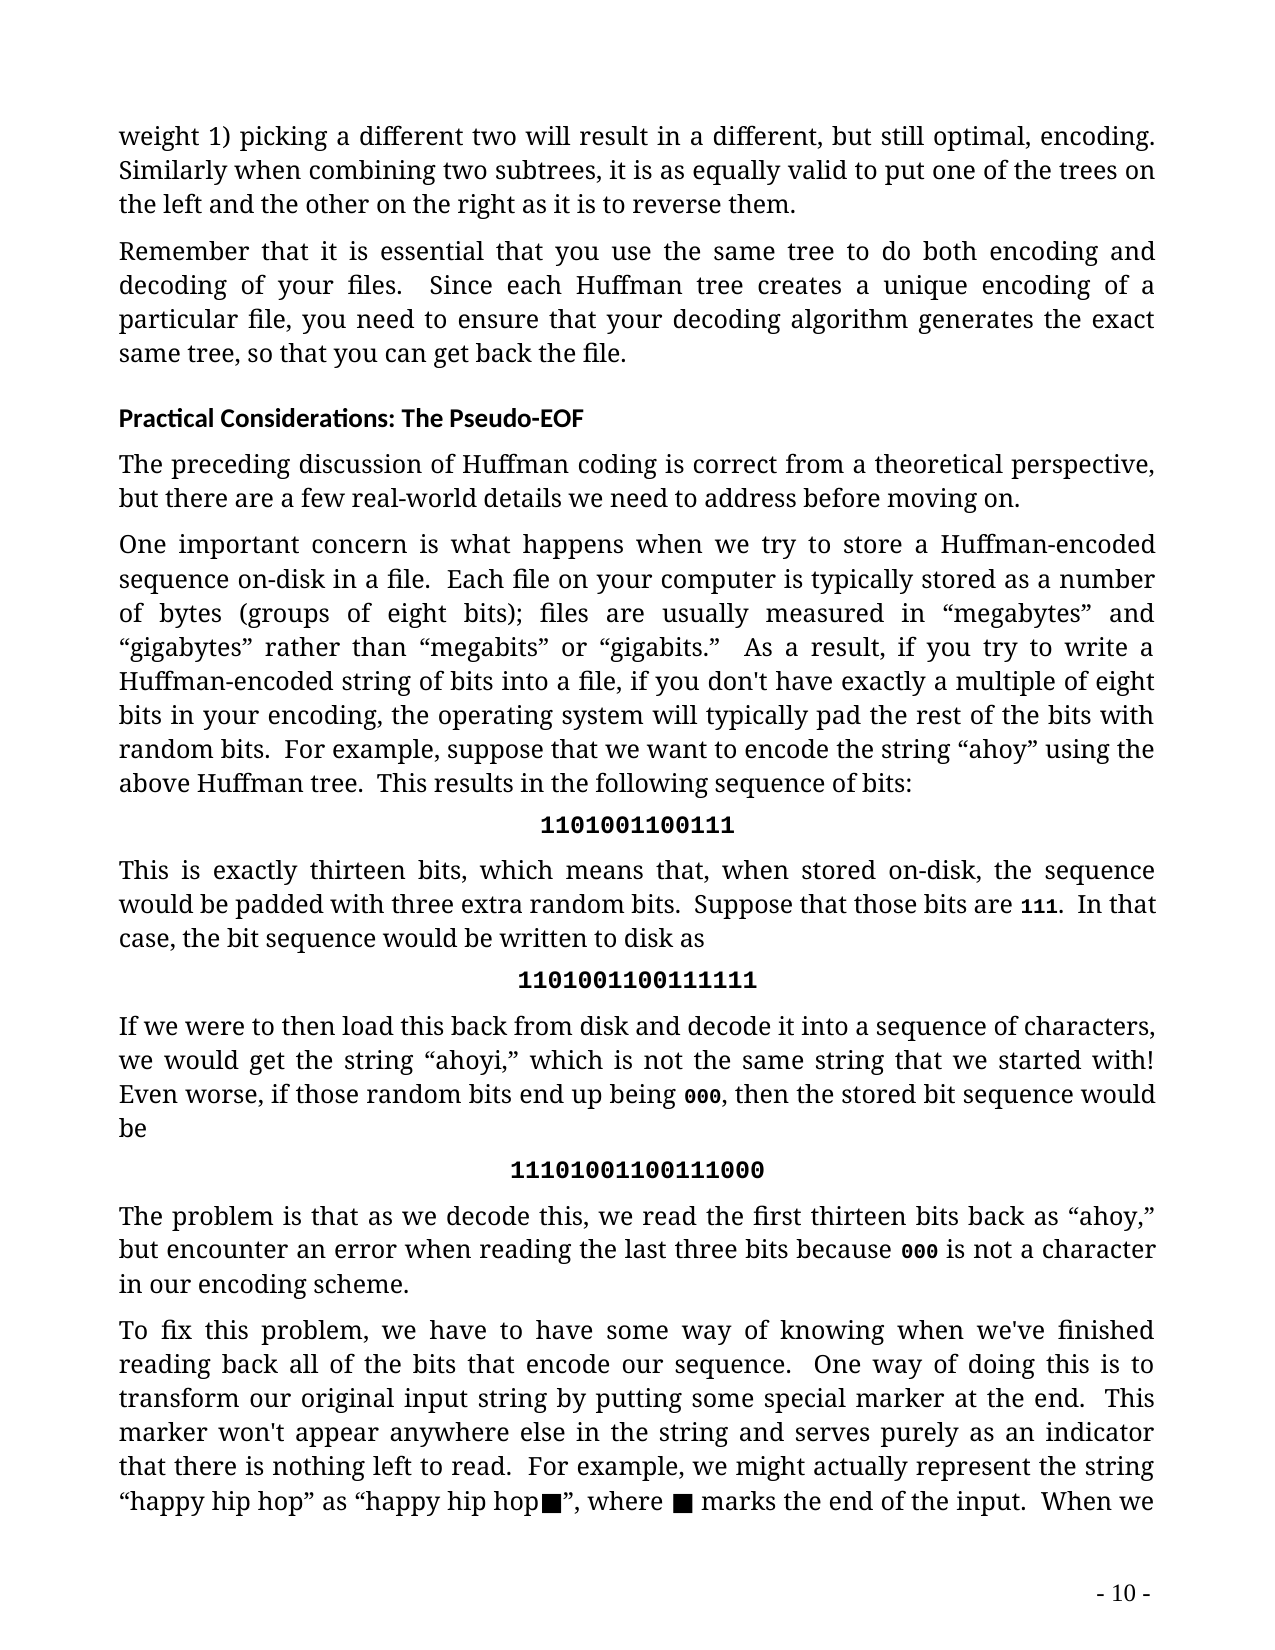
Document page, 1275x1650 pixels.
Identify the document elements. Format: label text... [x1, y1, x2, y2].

text 1101001100111111 [118, 968, 1156, 996]
subtitle Practical Considerations: The Pseudo-EOF [118, 407, 1156, 434]
text If we were to then load this back from disk and decode it into a sequence of characters, we would get the string “ahoyi,” which is not the same string that we started with! Even worse, if those random bits end up being 000, then the stored bit sequence would be [118, 1008, 1156, 1145]
text 1101001100111 [118, 812, 1156, 841]
text weight 1) picking a different two will result in a different, but still optimal, encoding. Similarly when combining two subtrees, it is as equally valid to put one of the trees on the left and the other on the right as it is to reverse them. [118, 118, 1156, 221]
text One important concern is what happens when we try to store a Huffman-encoded sequence on-disk in a file. Each file on your computer is typically stored as a number of bytes (groups of eight bits); files are usually measured in “megabytes” and “gigabytes” rather than “megabits” or “gigabits.” As a result, if you try to write a Huffman-encoded string of bits into a file, if you don't have exactly a multiple of eight bits in your encoding, the operating system will typically pad the rest of the bits with random bits. For example, suppose that we want to encode the string “ahoy” using the above Huffman tree. This results in the following sequence of bits: [118, 527, 1156, 800]
text This is exactly thirteen bits, which means that, when stored on-disk, the sequence would be padded with three extra random bits. Suppose that those bits are 111. In that case, the bit sequence would be written to disk as [118, 853, 1156, 955]
text 11101001100111000 [118, 1157, 1156, 1186]
text The preceding discussion of Huffman coding is correct from a theoretical perspective, but there are a few real-world details we need to address before moving on. [118, 447, 1156, 515]
text Remember that it is essential that you use the same tree to do both encoding and decoding of your files. Since each Huffman tree creates a unique encoding of a particular file, you need to ensure that your decoding algorithm generates the exact same tree, so that you can get back the file. [118, 233, 1156, 369]
text The problem is that as we decode this, we read the first thirteen bits back as “ahoy,” but encounter an error when reading the last three bits because 000 is not a character in our encoding scheme. [118, 1198, 1156, 1300]
text To fix this problem, we have to have some way of knowing when we've finished reading back all of the bits that encode our sequence. One way of doing this is to transform our original input string by putting some special marker at the end. This marker won't appear anywhere else in the string and serves purely as an indicator that there is nothing left to read. For example, we might actually represent the string “happy hip hop” as “happy hip hop■”, where ■ marks the end of the input. When we [118, 1313, 1156, 1517]
